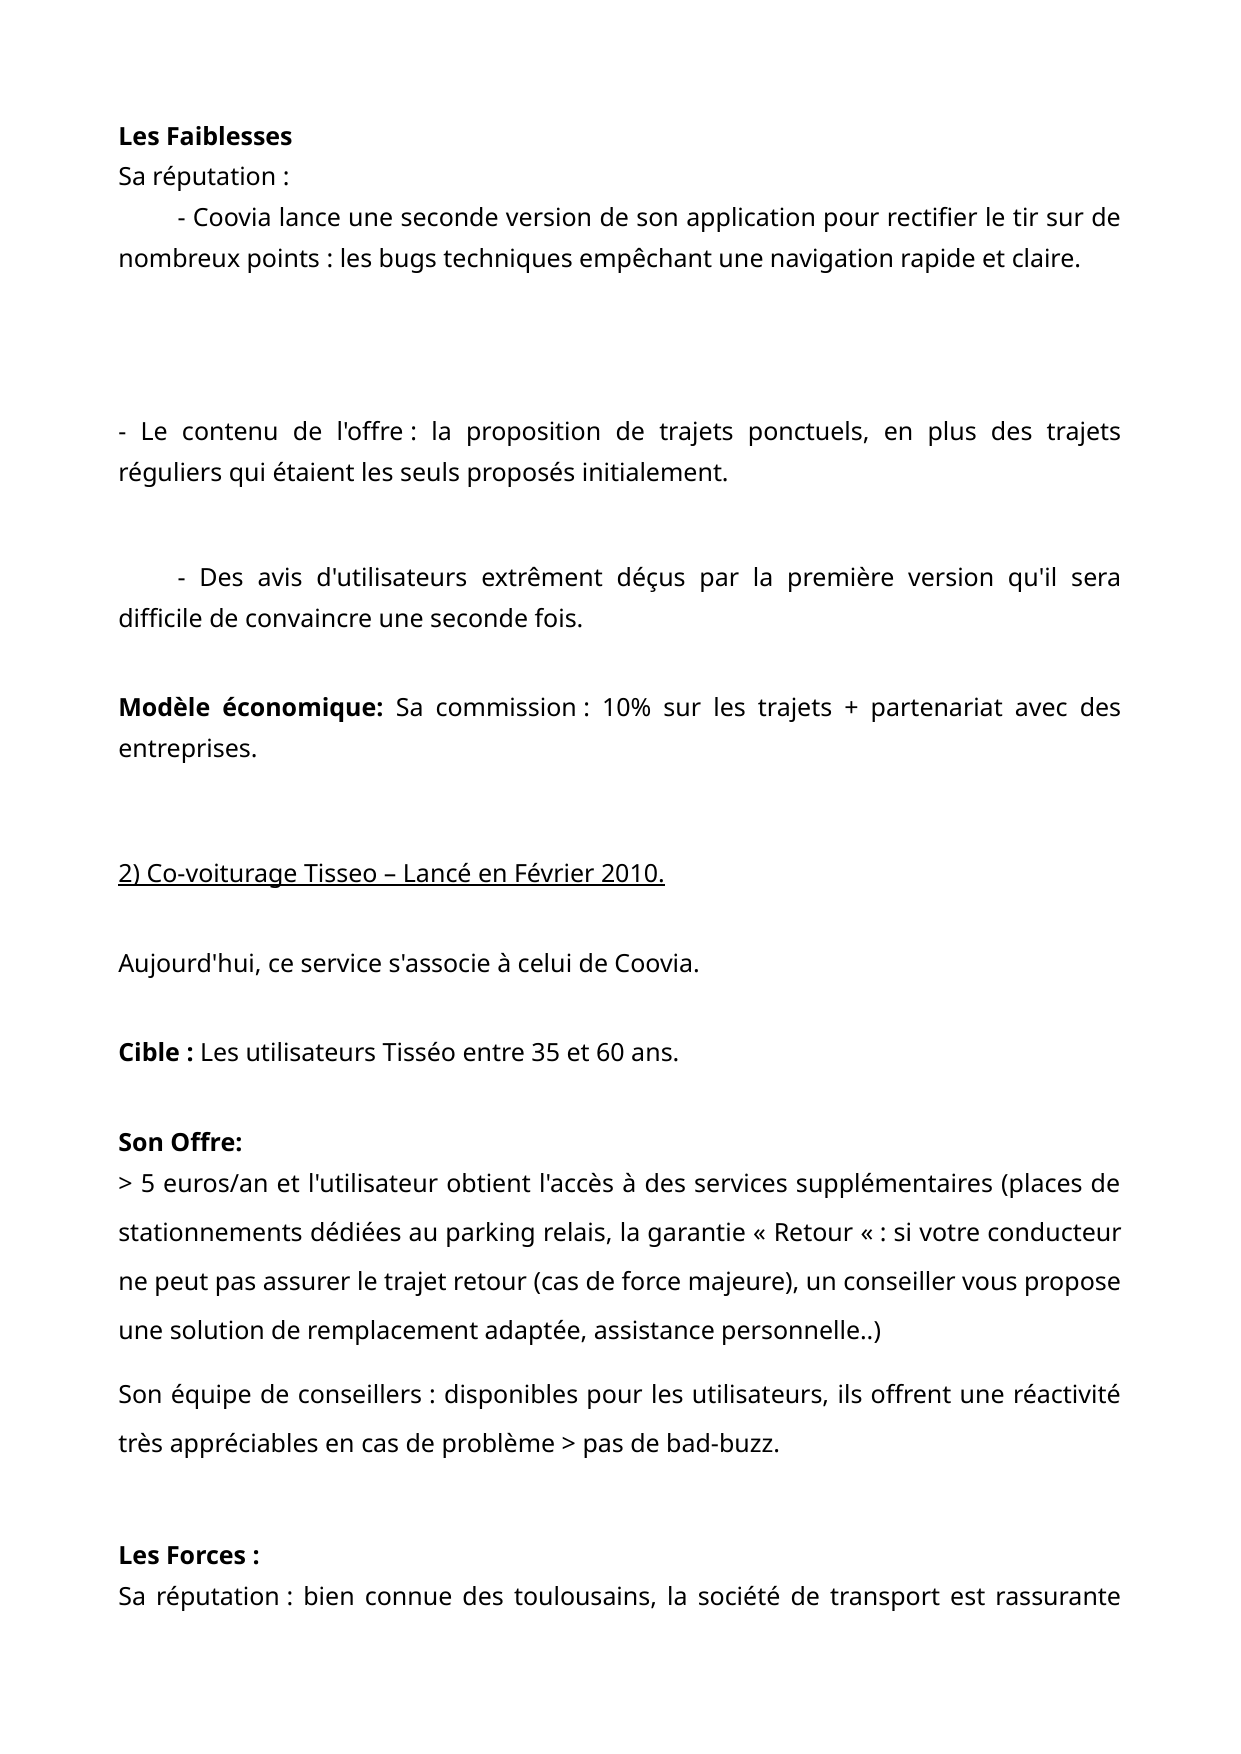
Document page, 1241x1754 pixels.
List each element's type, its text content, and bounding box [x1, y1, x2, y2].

text Aujourd'hui, ce service s'associe à celui de Coovia. [118, 945, 1122, 979]
text Son équipe de conseillers : disponibles pour les utilisateurs, ils offrent une réactivité très appréciables en cas de problème > pas de bad-buzz. [118, 1376, 1122, 1459]
text Sa réputation : [118, 159, 1122, 193]
text - Coovia lance une seconde version de son application pour rectifier le tir sur de nombreux points : les bugs techniques empêchant une navigation rapide et claire. [118, 200, 1122, 275]
text Sa réputation : bien connue des toulousains, la société de transport est rassurante [118, 1579, 1122, 1613]
text Modèle économique: Sa commission : 10% sur les trajets + partenariat avec des entreprises. [118, 690, 1122, 765]
text 2) Co-voiturage Tisseo – Lancé en Février 2010. [118, 855, 1122, 889]
text Son Offre: [118, 1125, 1122, 1159]
text Cible : Les utilisateurs Tisséo entre 35 et 60 ans. [118, 1035, 1122, 1069]
text > 5 euros/an et l'utilisateur obtient l'accès à des services supplémentaires (places de stationnements dédiées au parking relais, la garantie « Retour « : si votre conducteur ne peut pas assurer le trajet retour (cas de force majeure), un conseiller vous propose une solution de remplacement adaptée, assistance personnelle..) [118, 1166, 1122, 1347]
text - Le contenu de l'offre : la proposition de trajets ponctuels, en plus des trajets réguliers qui étaient les seuls proposés initialement. [118, 414, 1122, 489]
text Les Faiblesses [118, 118, 1122, 152]
text Les Forces : [118, 1538, 1122, 1572]
text - Des avis d'utilisateurs extrêment déçus par la première version qu'il sera difficile de convaincre une seconde fois. [118, 559, 1122, 634]
